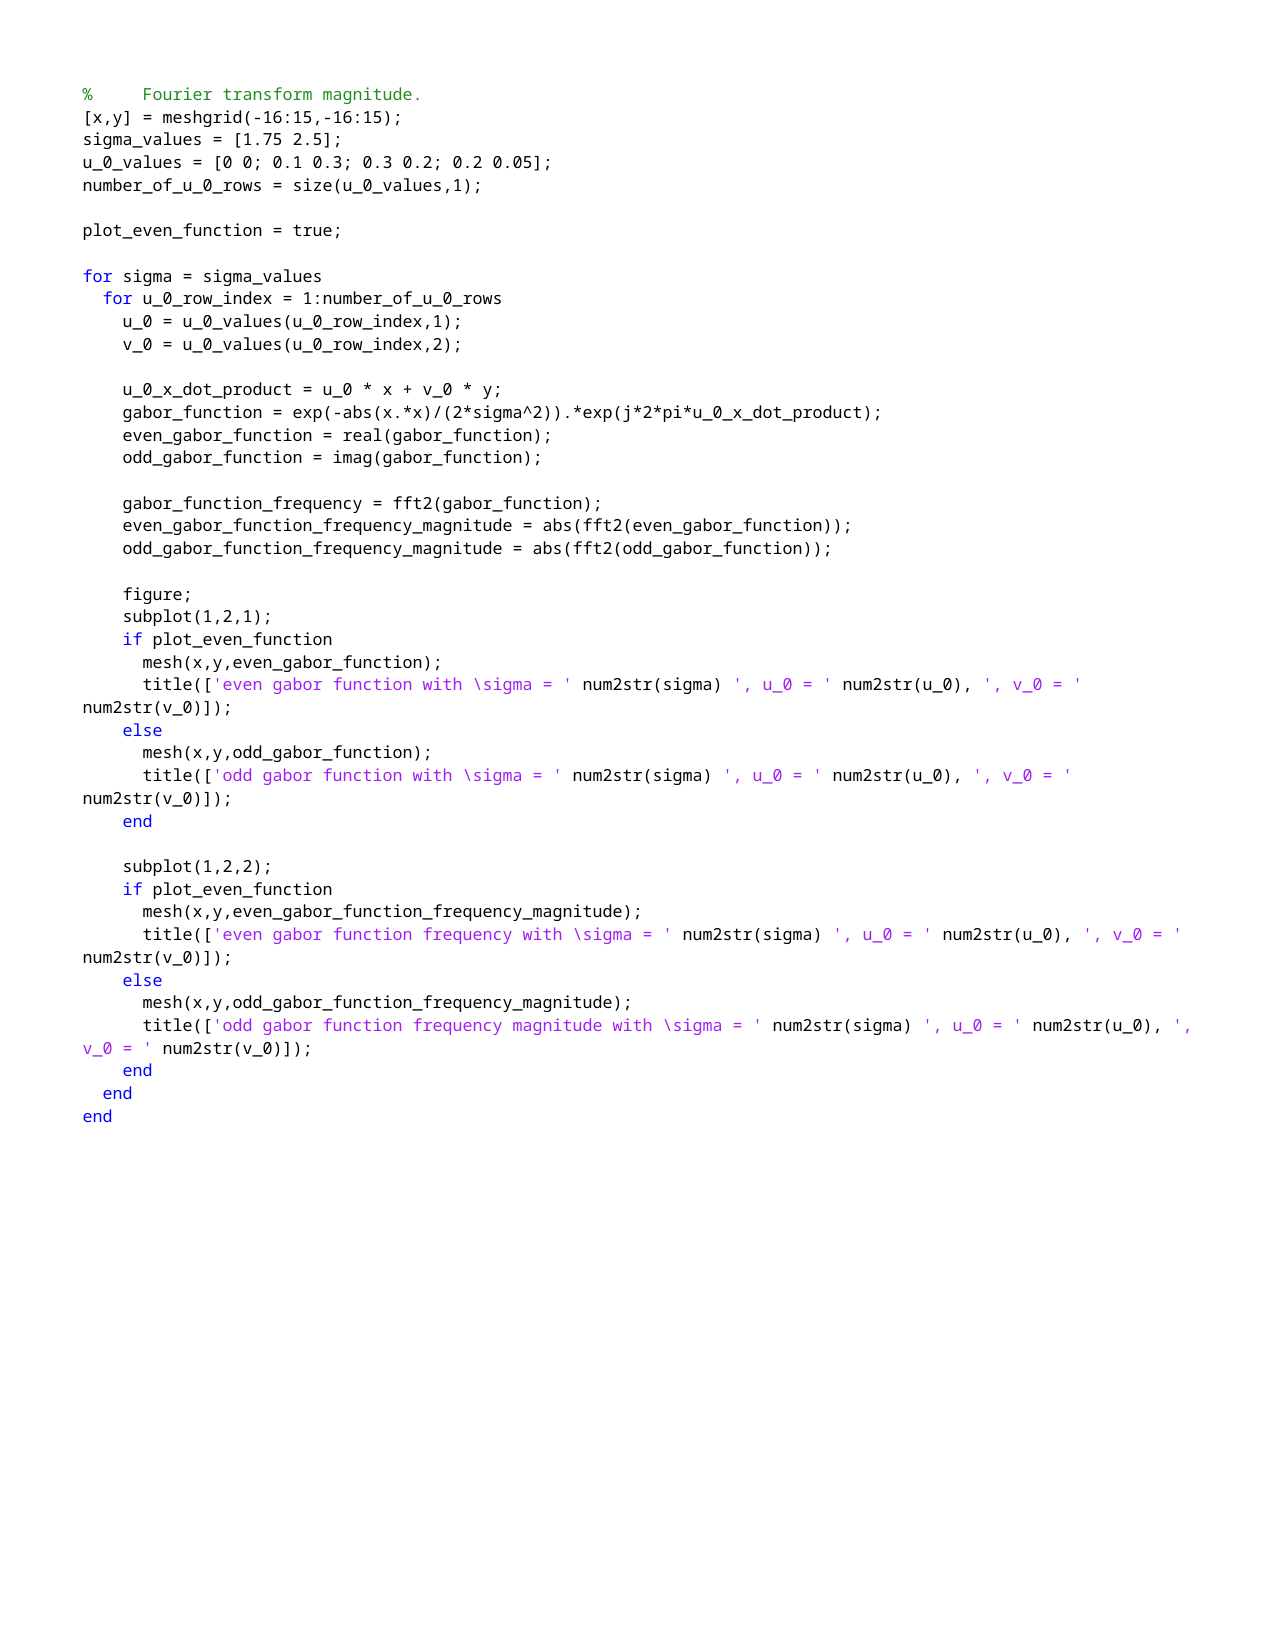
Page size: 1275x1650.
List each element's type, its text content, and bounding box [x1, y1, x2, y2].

text subplot(1,2,1); [82, 605, 1192, 627]
text odd_gabor_function = imag(gabor_function); [82, 446, 1192, 468]
text even_gabor_function_frequency_magnitude = abs(fft2(even_gabor_function)); [82, 514, 1192, 537]
text figure; [82, 582, 1192, 605]
text else [82, 968, 1192, 991]
text even_gabor_function = real(gabor_function); [82, 423, 1192, 446]
text end [82, 1082, 1192, 1104]
text end [82, 1104, 1192, 1127]
text v_0 = u_0_values(u_0_row_index,2); [82, 332, 1192, 355]
text end [82, 1059, 1192, 1082]
text gabor_function_frequency = fft2(gabor_function); [82, 491, 1192, 514]
text for u_0_row_index = 1:number_of_u_0_rows [82, 287, 1192, 309]
text if plot_even_function [82, 877, 1192, 900]
text u_0_x_dot_product = u_0 * x + v_0 * y; [82, 378, 1192, 400]
text mesh(x,y,even_gabor_function); [82, 650, 1192, 673]
text title(['odd gabor function with \sigma = ' num2str(sigma) ', u_0 = ' num2str(u_0), ', v_0 = ' num2str(v_0)]); [82, 764, 1192, 809]
text u_0_values = [0 0; 0.1 0.3; 0.3 0.2; 0.2 0.05]; [82, 151, 1192, 173]
text u_0 = u_0_values(u_0_row_index,1); [82, 309, 1192, 332]
text mesh(x,y,even_gabor_function_frequency_magnitude); [82, 900, 1192, 923]
text sigma_values = [1.75 2.5]; [82, 128, 1192, 151]
text subplot(1,2,2); [82, 854, 1192, 877]
text mesh(x,y,odd_gabor_function); [82, 741, 1192, 764]
text plot_even_function = true; [82, 219, 1192, 241]
text odd_gabor_function_frequency_magnitude = abs(fft2(odd_gabor_function)); [82, 537, 1192, 559]
text % Fourier transform magnitude. [82, 82, 1192, 105]
text title(['even gabor function frequency with \sigma = ' num2str(sigma) ', u_0 = ' num2str(u_0), ', v_0 = ' num2str(v_0)]); [82, 923, 1192, 968]
text else [82, 718, 1192, 741]
text [x,y] = meshgrid(-16:15,-16:15); [82, 105, 1192, 128]
text title(['odd gabor function frequency magnitude with \sigma = ' num2str(sigma) ', u_0 = ' num2str(u_0), ', v_0 = ' num2str(v_0)]); [82, 1013, 1192, 1059]
text for sigma = sigma_values [82, 264, 1192, 287]
text end [82, 809, 1192, 832]
text number_of_u_0_rows = size(u_0_values,1); [82, 173, 1192, 196]
text title(['even gabor function with \sigma = ' num2str(sigma) ', u_0 = ' num2str(u_0), ', v_0 = ' num2str(v_0)]); [82, 673, 1192, 718]
text mesh(x,y,odd_gabor_function_frequency_magnitude); [82, 991, 1192, 1013]
text gabor_function = exp(-abs(x.*x)/(2*sigma^2)).*exp(j*2*pi*u_0_x_dot_product); [82, 400, 1192, 423]
text if plot_even_function [82, 627, 1192, 650]
